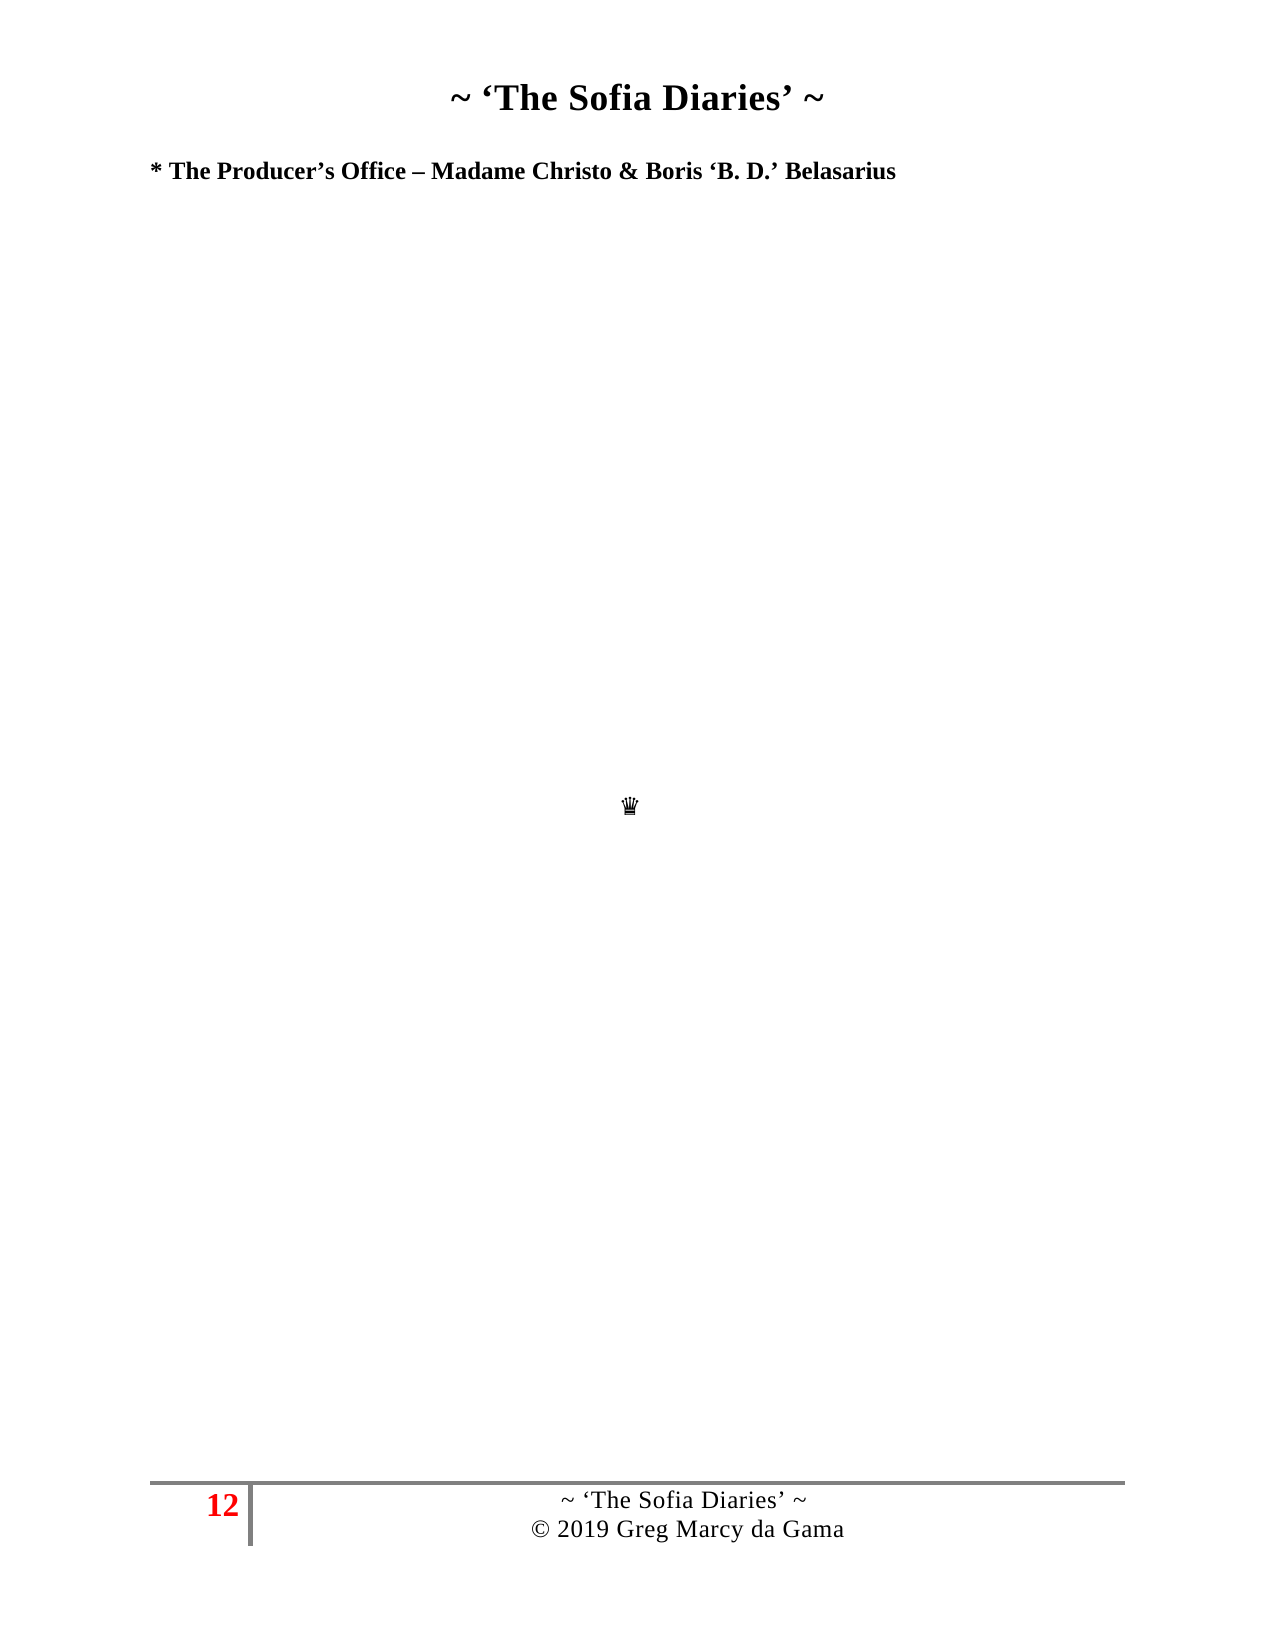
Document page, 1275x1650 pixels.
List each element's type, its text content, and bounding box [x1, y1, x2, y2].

text * The Producer’s Office – Madame Christo & Boris ‘B. D.’ Belasarius ♛ [150, 156, 1125, 822]
